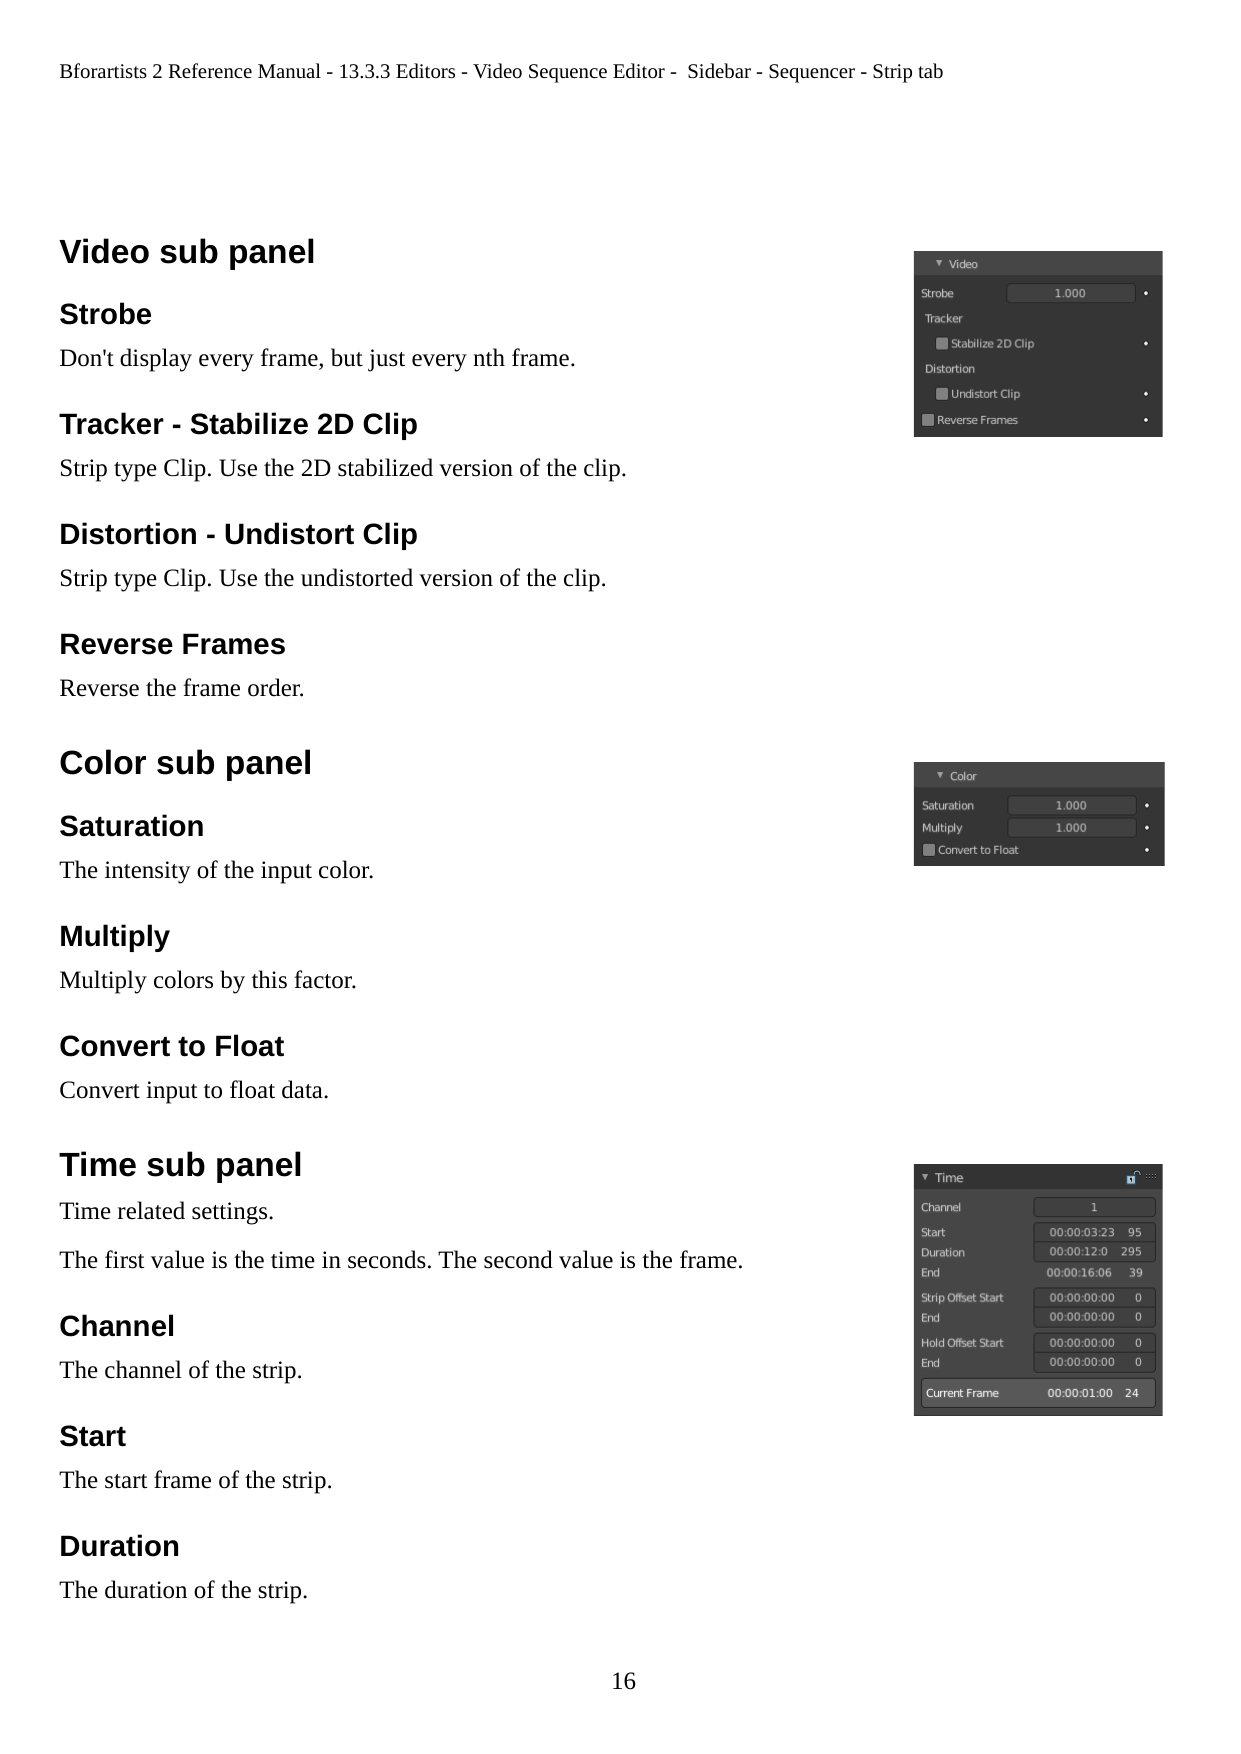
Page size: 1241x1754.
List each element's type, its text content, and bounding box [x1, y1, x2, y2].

text Time related settings. [59, 1196, 913, 1225]
text [1163, 1355, 1181, 1384]
picture [913, 762, 1165, 866]
text [1163, 1196, 1181, 1225]
subtitle [1163, 1309, 1181, 1342]
text The intensity of the input color. [59, 855, 1181, 884]
subtitle Distortion - Undistort Clip [59, 517, 1181, 551]
text Don't display every frame, but just every nth frame. [59, 343, 913, 372]
text Multiply colors by this factor. [59, 965, 1181, 994]
text Convert input to float data. [59, 1075, 1181, 1104]
subtitle Convert to Float [59, 1029, 1181, 1062]
text The channel of the strip. [59, 1355, 913, 1384]
subtitle Tracker - Stabilize 2D Clip [59, 407, 1181, 441]
subtitle Duration [59, 1528, 1181, 1562]
subtitle Strobe [59, 297, 913, 331]
subtitle [1165, 809, 1181, 843]
text Reverse the frame order. [59, 673, 1181, 702]
text Strip type Clip. Use the undistorted version of the clip. [59, 563, 1181, 592]
subtitle Saturation [59, 809, 913, 843]
text The duration of the strip. [59, 1575, 1181, 1603]
subtitle Color sub panel [59, 743, 1181, 782]
subtitle Reverse Frames [59, 627, 1181, 661]
picture [913, 251, 1163, 437]
picture [913, 1164, 1163, 1416]
subtitle Start [59, 1418, 1181, 1452]
subtitle Multiply [59, 919, 1181, 952]
subtitle Channel [59, 1309, 913, 1342]
text The start frame of the strip. [59, 1465, 1181, 1493]
text Strip type Clip. Use the 2D stabilized version of the clip. [59, 453, 1181, 482]
subtitle Time sub panel [59, 1145, 1181, 1183]
subtitle [1163, 297, 1181, 331]
subtitle Video sub panel [59, 232, 1181, 270]
text The first value is the time in seconds. The second value is the frame. [59, 1245, 913, 1274]
